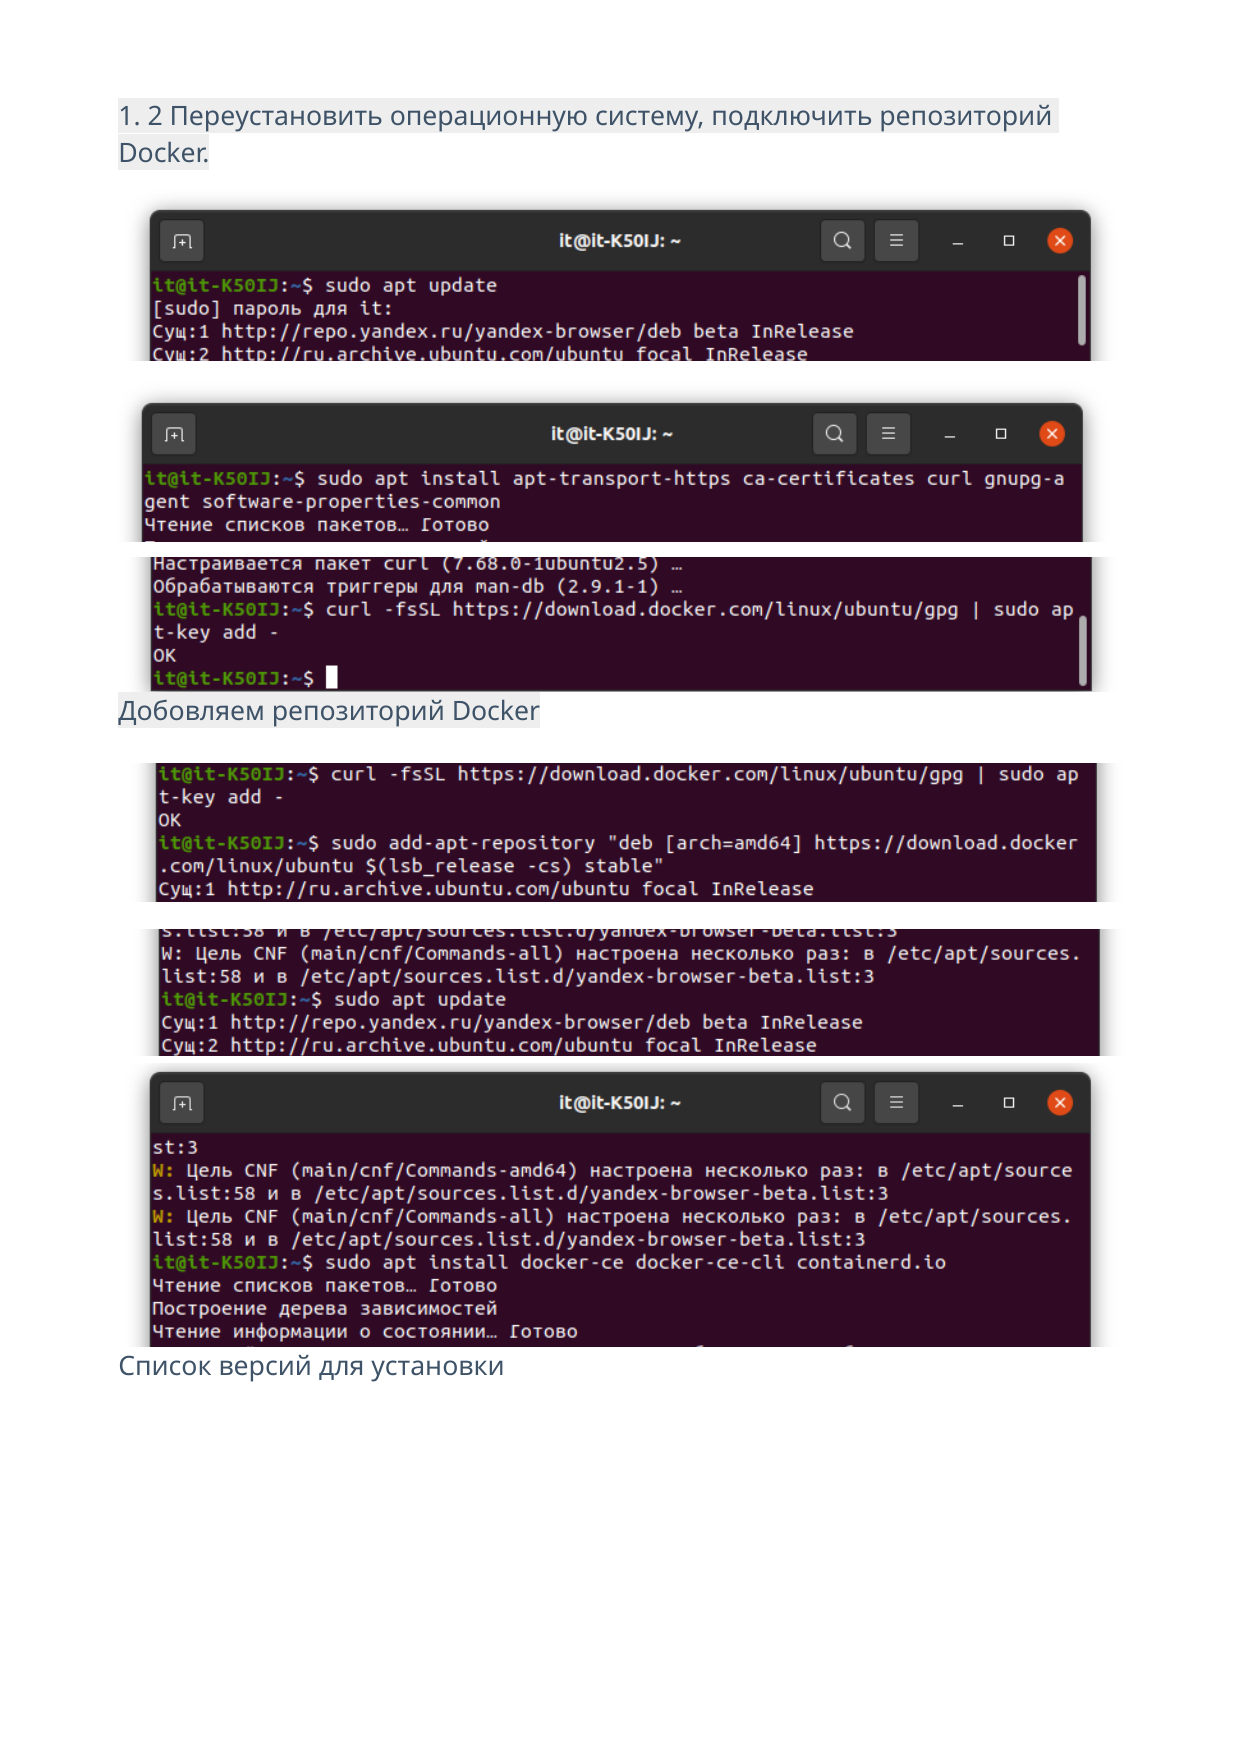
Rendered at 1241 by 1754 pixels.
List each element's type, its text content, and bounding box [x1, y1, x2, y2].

subtitle 1. 2 Переустановить операционную систему, подключить репозиторий Docker. [118, 97, 1122, 170]
picture [119, 557, 1124, 692]
picture [118, 1063, 1123, 1347]
picture [118, 182, 1123, 361]
text Список версий для установки [118, 1347, 1122, 1383]
picture [110, 376, 1115, 542]
picture [127, 929, 1132, 1056]
picture [124, 763, 1129, 902]
text Добовляем репозиторий Docker [118, 361, 1122, 728]
text [118, 748, 1122, 1063]
